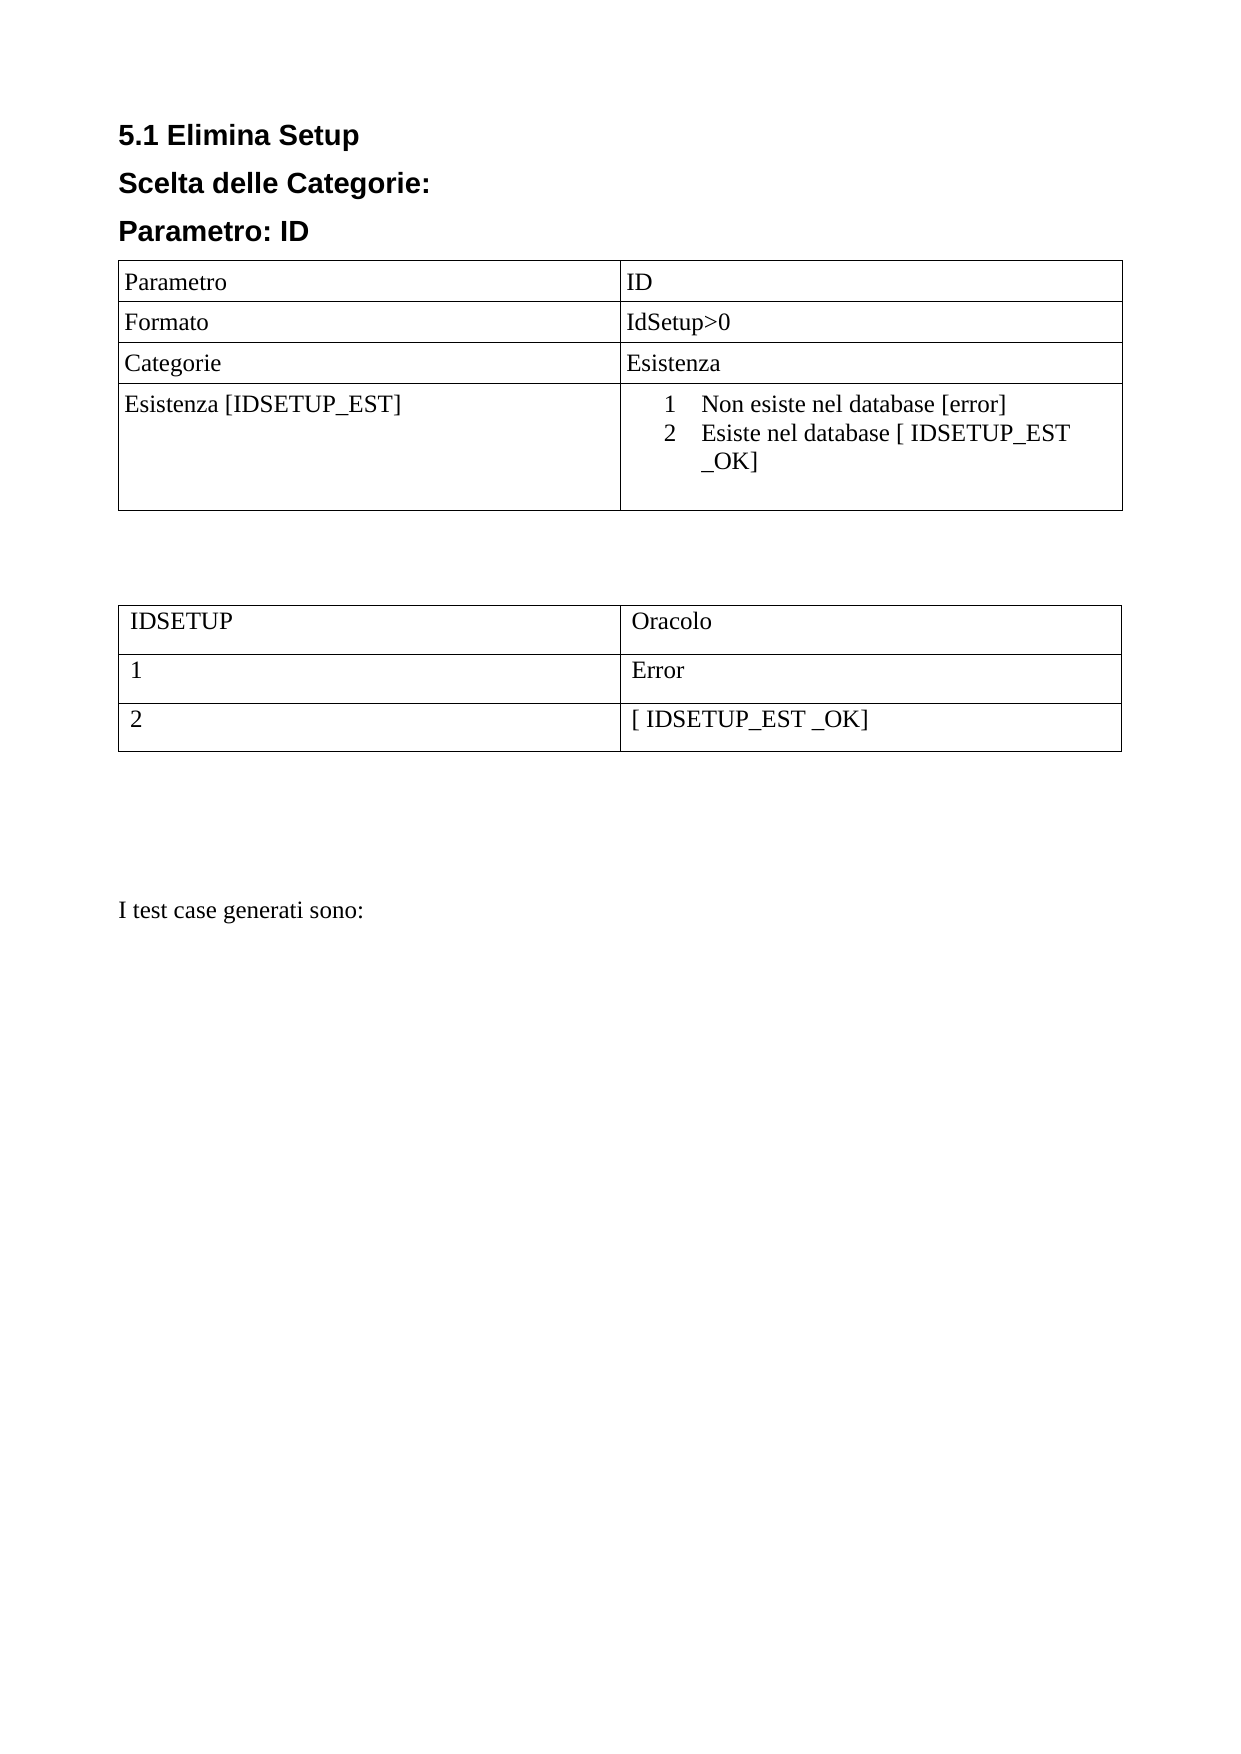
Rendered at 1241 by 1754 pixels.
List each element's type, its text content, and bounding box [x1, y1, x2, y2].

table_cell Formato [119, 302, 620, 342]
subtitle Parametro: ID [118, 214, 1122, 248]
table_header Parametro [119, 261, 620, 301]
table_cell 2 [119, 704, 620, 751]
table_cell [ IDSETUP_EST _OK] [621, 704, 1121, 751]
table_header ID [621, 261, 1122, 301]
table_header Oracolo [621, 606, 1121, 654]
table_cell Categorie [119, 343, 620, 383]
table_cell Error [621, 655, 1121, 703]
table_cell Esistenza [621, 343, 1122, 383]
table_cell Esistenza [IDSETUP_EST] [119, 384, 620, 509]
table_cell IdSetup>0 [621, 302, 1122, 342]
text I test case generati sono: [118, 895, 1122, 924]
table_header IDSETUP [119, 606, 620, 654]
table_cell 1 [119, 655, 620, 703]
subtitle Scelta delle Categorie: [118, 166, 1122, 200]
subtitle 5.1 Elimina Setup [118, 118, 1122, 152]
table_cell Non esiste nel database [error] Esiste nel database [ IDSETUP_EST _OK] [621, 384, 1122, 509]
